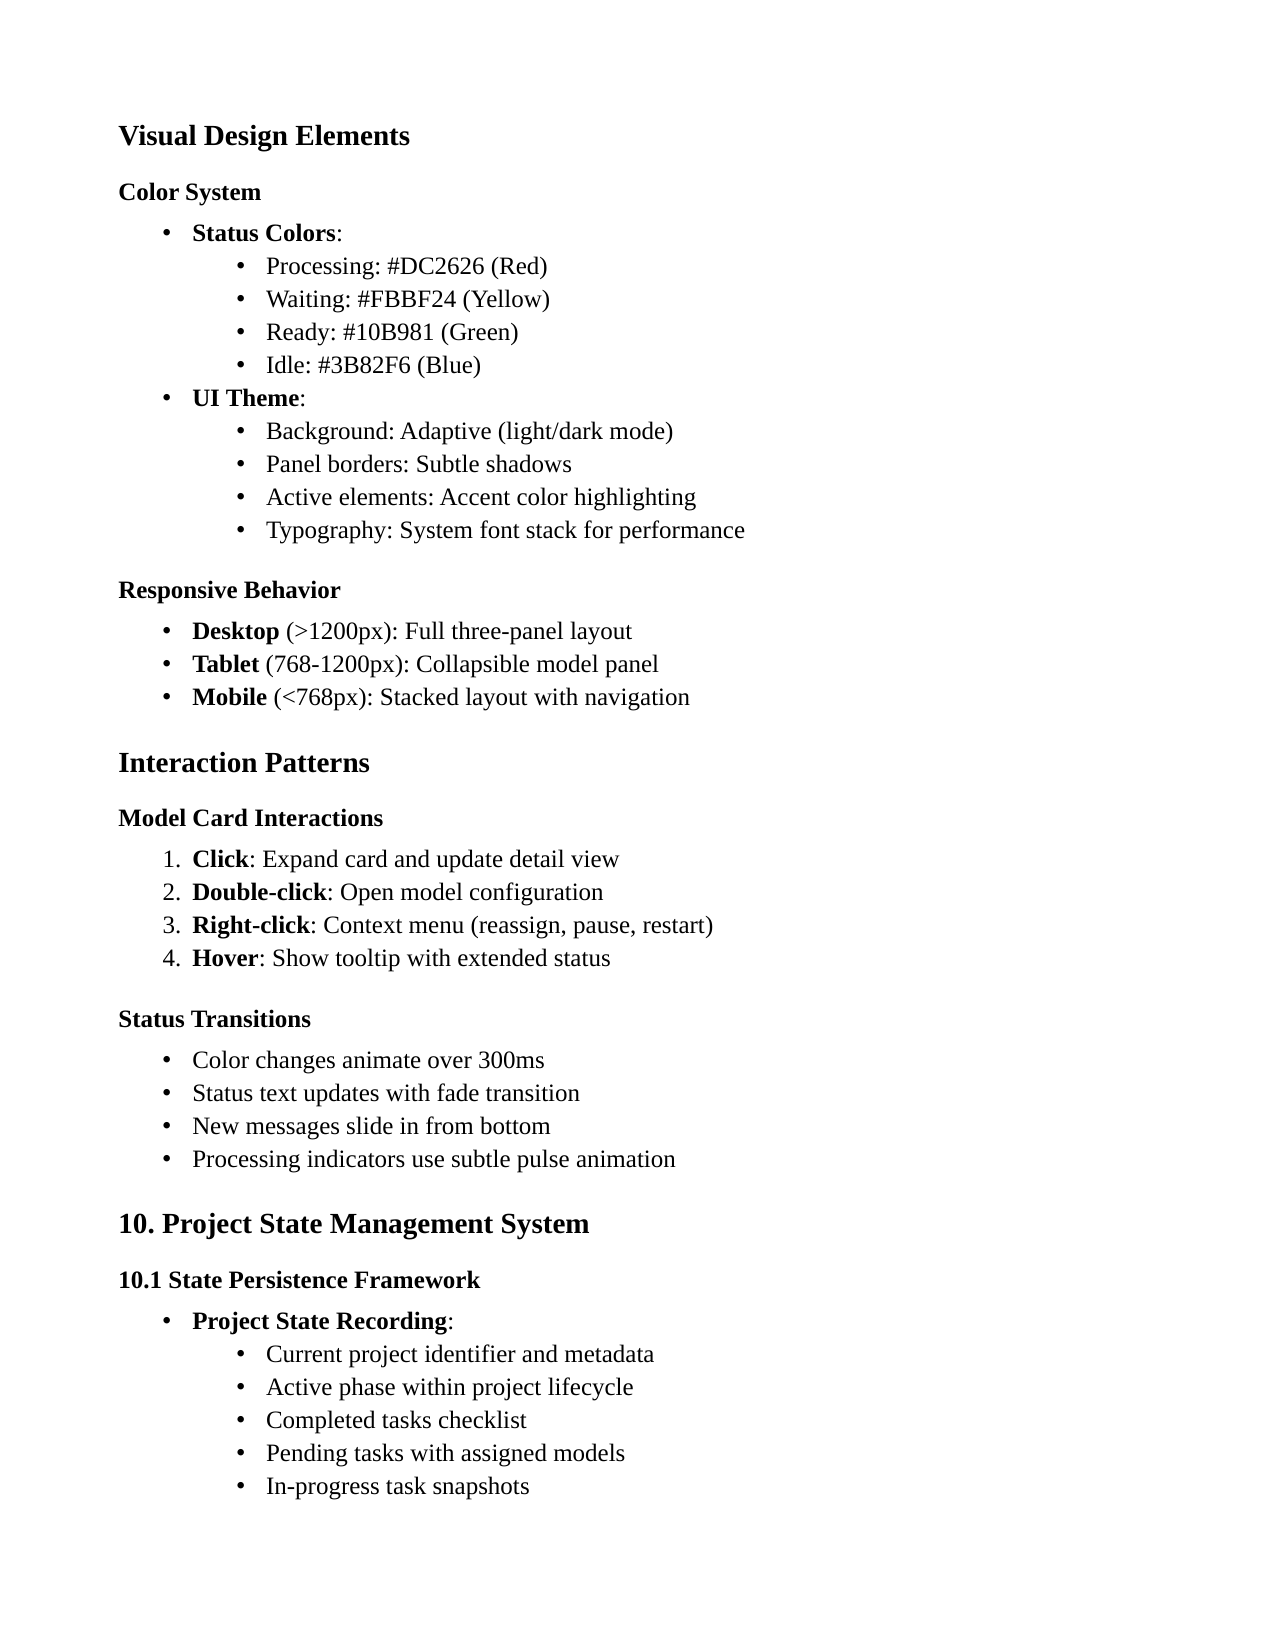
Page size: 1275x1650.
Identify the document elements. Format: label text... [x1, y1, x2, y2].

subtitle Responsive Behavior [118, 575, 1157, 604]
list Processing indicators use subtle pulse animation [162, 1144, 1157, 1173]
list Desktop (>1200px): Full three-panel layout [162, 616, 1157, 645]
list Pending tasks with assigned models [236, 1438, 1157, 1467]
list Current project identifier and metadata [236, 1339, 1157, 1368]
list Color changes animate over 300ms [162, 1045, 1157, 1074]
subtitle 10.1 State Persistence Framework [118, 1265, 1157, 1293]
list Background: Adaptive (light/dark mode) [236, 416, 1157, 445]
subtitle Interaction Patterns [118, 745, 1157, 778]
list UI Theme: [162, 383, 1157, 412]
list Typography: System font stack for performance [236, 515, 1157, 544]
list Click: Expand card and update detail view [162, 844, 1157, 873]
list Double-click: Open model configuration [162, 877, 1157, 906]
subtitle Visual Design Elements [118, 118, 1157, 152]
subtitle Color System [118, 177, 1157, 205]
list Waiting: #FBBF24 (Yellow) [236, 284, 1157, 313]
list Processing: #DC2626 (Red) [236, 251, 1157, 280]
list Ready: #10B981 (Green) [236, 317, 1157, 346]
list In-progress task snapshots [236, 1471, 1157, 1500]
list Mobile (<768px): Stacked layout with navigation [162, 682, 1157, 711]
list Tablet (768-1200px): Collapsible model panel [162, 649, 1157, 678]
subtitle Status Transitions [118, 1004, 1157, 1032]
list Active phase within project lifecycle [236, 1372, 1157, 1401]
subtitle 10. Project State Management System [118, 1206, 1157, 1240]
list Active elements: Accent color highlighting [236, 482, 1157, 511]
list Right-click: Context menu (reassign, pause, restart) [162, 911, 1157, 939]
list Project State Recording: [162, 1306, 1157, 1335]
list Panel borders: Subtle shadows [236, 449, 1157, 478]
list Status text updates with fade transition [162, 1078, 1157, 1107]
list Hover: Show tooltip with extended status [162, 943, 1157, 972]
subtitle Model Card Interactions [118, 803, 1157, 832]
list New messages slide in from bottom [162, 1111, 1157, 1140]
list Idle: #3B82F6 (Blue) [236, 350, 1157, 379]
list Completed tasks checklist [236, 1405, 1157, 1434]
list Status Colors: [162, 218, 1157, 247]
